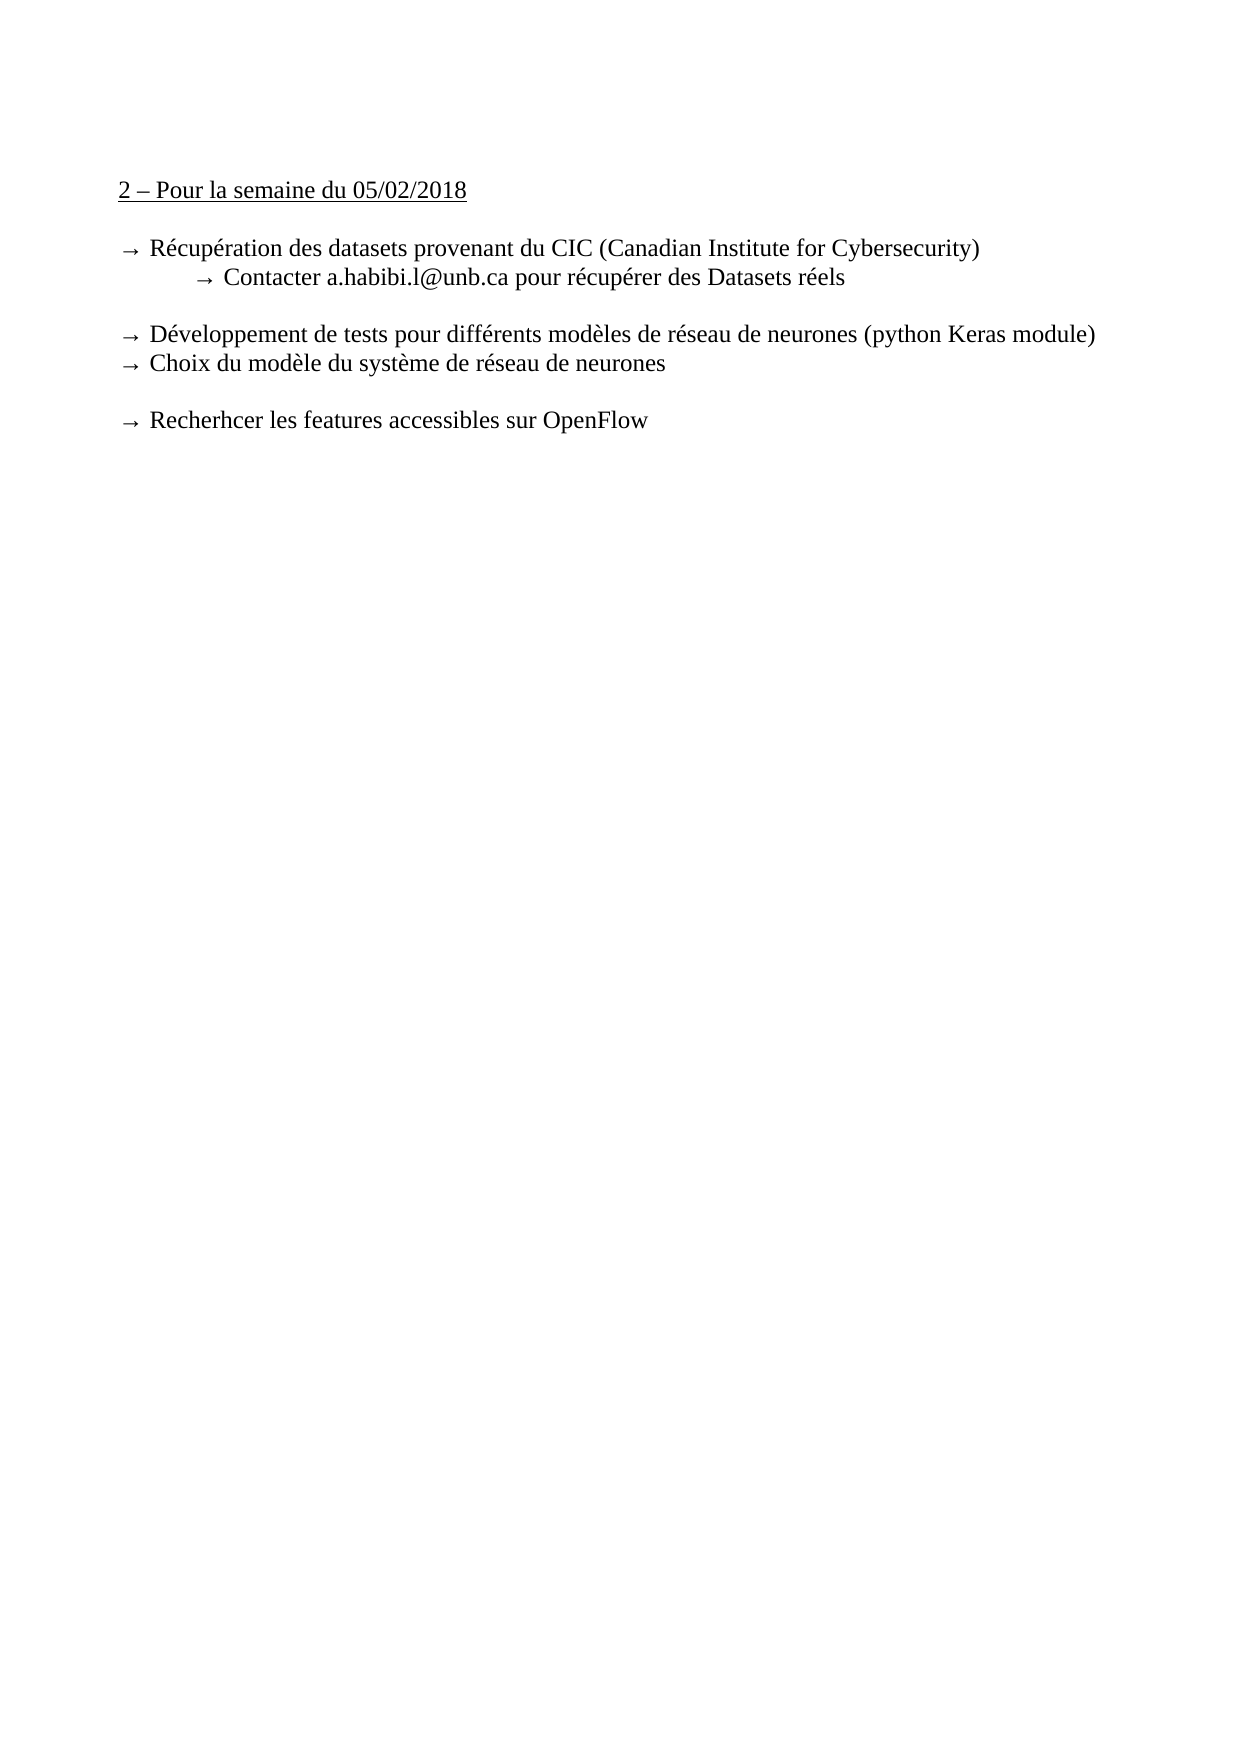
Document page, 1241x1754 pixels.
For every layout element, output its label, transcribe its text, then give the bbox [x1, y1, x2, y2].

text → Développement de tests pour différents modèles de réseau de neurones (python Keras module) [118, 319, 1122, 348]
text → Choix du modèle du système de réseau de neurones [118, 348, 1122, 377]
text → Contacter a.habibi.l@unb.ca pour récupérer des Datasets réels [118, 262, 1122, 291]
text → Recherhcer les features accessibles sur OpenFlow [118, 406, 1122, 434]
text → Récupération des datasets provenant du CIC (Canadian Institute for Cybersecurity) [118, 233, 1122, 262]
text 2 – Pour la semaine du 05/02/2018 [118, 176, 1122, 204]
